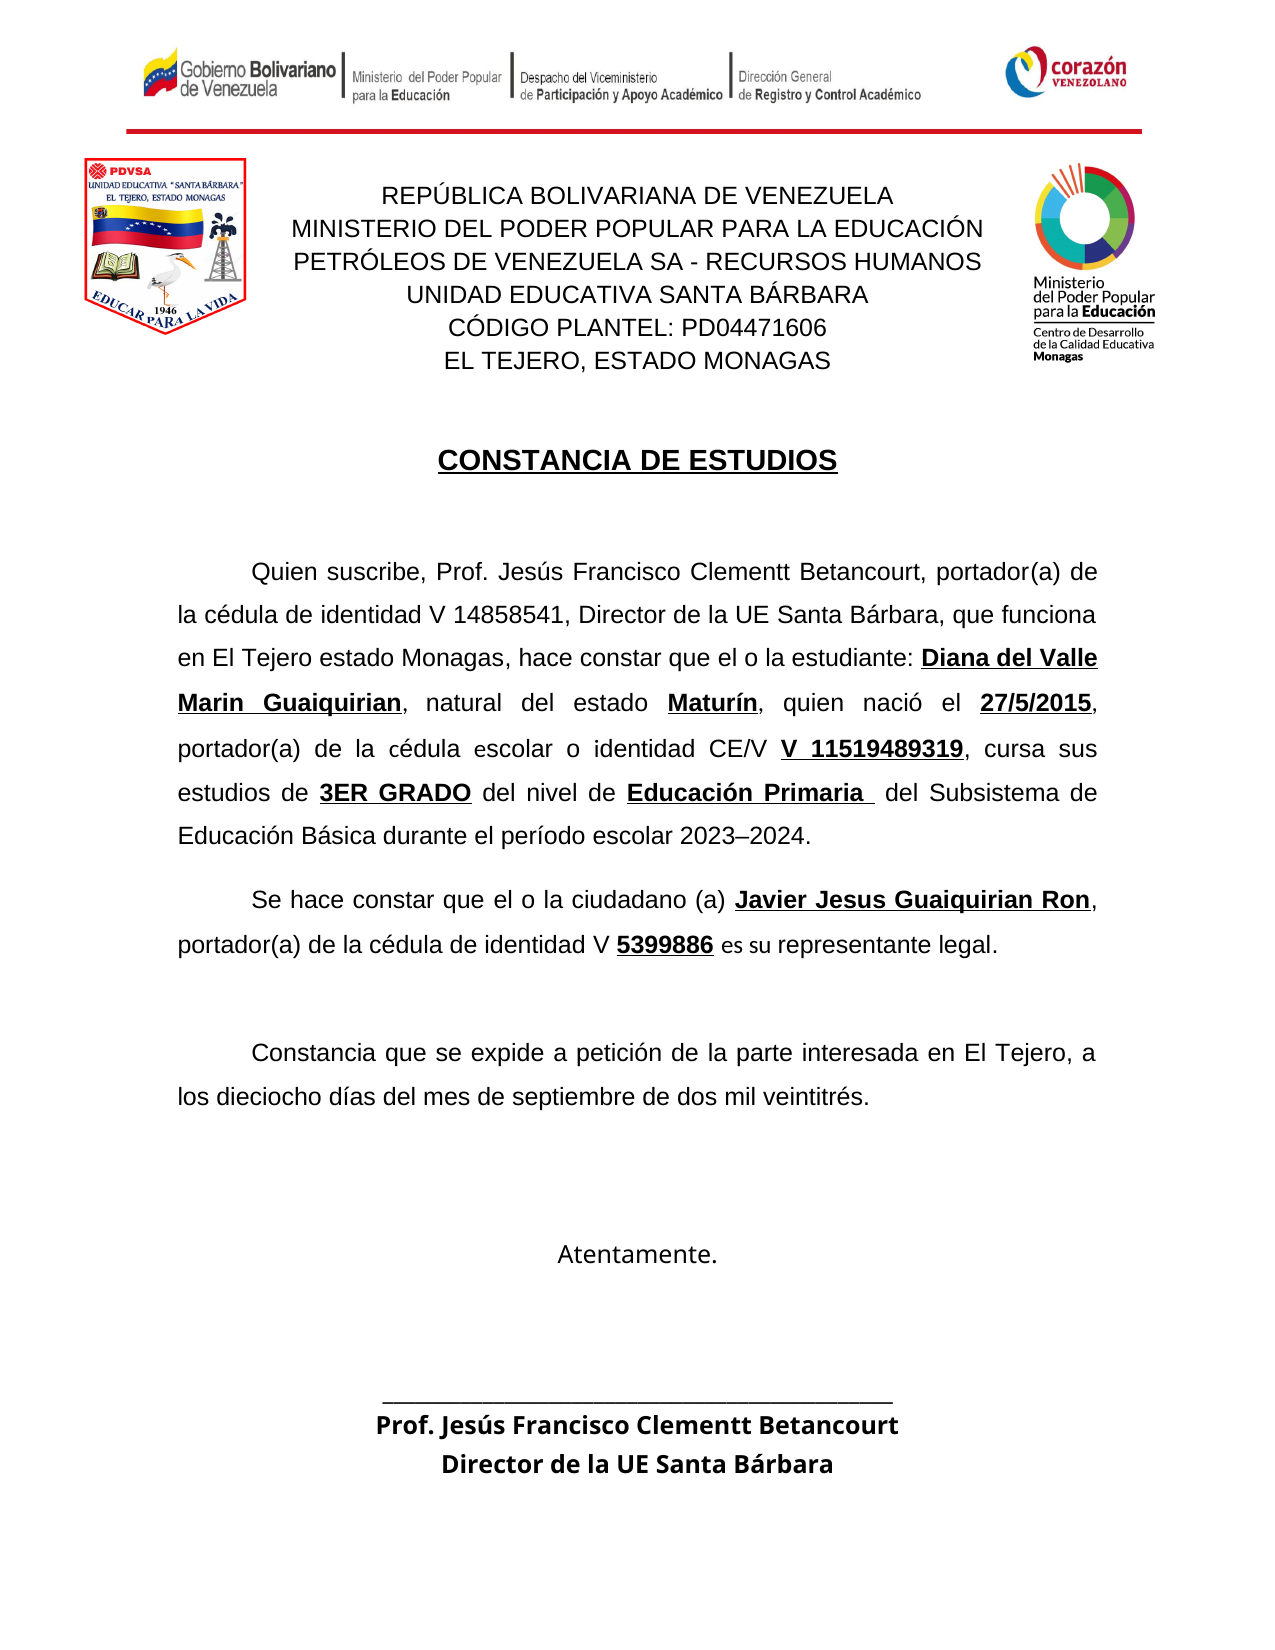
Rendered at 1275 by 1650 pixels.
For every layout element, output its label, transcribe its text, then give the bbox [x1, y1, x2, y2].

text CÓDIGO PLANTEL: PD04471606 [177, 313, 978, 341]
subtitle MINISTERIO DEL PODER POPULAR PARA LA EDUCACIÓN [252, 214, 978, 242]
picture [79, 158, 252, 335]
text Prof. Jesús Francisco Clementt Betancourt [177, 1407, 1098, 1441]
text Atentamente. [177, 1237, 1098, 1271]
text UNIDAD EDUCATIVA SANTA BÁRBARA [252, 280, 978, 308]
subtitle PETRÓLEOS DE VENEZUELA SA - RECURSOS HUMANOS [252, 247, 978, 275]
text Director de la UE Santa Bárbara [177, 1447, 1098, 1481]
picture [978, 153, 1200, 377]
subtitle REPÚBLICA BOLIVARIANA DE VENEZUELA [252, 181, 978, 209]
text ______________________________________________ [177, 1373, 1098, 1407]
text Constancia que se expide a petición de la parte interesada en El Tejero, a los dieciocho días del mes de septiembre de dos mil veintitrés. [177, 1038, 1098, 1110]
text Quien suscribe, Prof. Jesús Francisco Clementt Betancourt, portador(a) de la cédula de identidad V 14858541, Director de la UE Santa Bárbara, que funciona en El Tejero estado Monagas, hace constar que el o la estudiante: Diana del Valle Marin Guaiquirian, natural del estado Maturín, quien nació el 27/5/2015, portador(a) de la cédula escolar o identidad CE/V V 11519489319, cursa sus estudios de 3ER GRADO del nivel de Educación Primaria del Subsistema de Educación Básica durante el período escolar 2023–2024. [177, 557, 1098, 849]
subtitle CONSTANCIA DE ESTUDIOS [177, 443, 1098, 476]
picture [126, 11, 1142, 134]
text Se hace constar que el o la ciudadano (a) Javier Jesus Guaiquirian Ron, portador(a) de la cédula de identidad V 5399886 es su representante legal. [177, 885, 1098, 959]
text EL TEJERO, ESTADO MONAGAS [177, 346, 978, 374]
